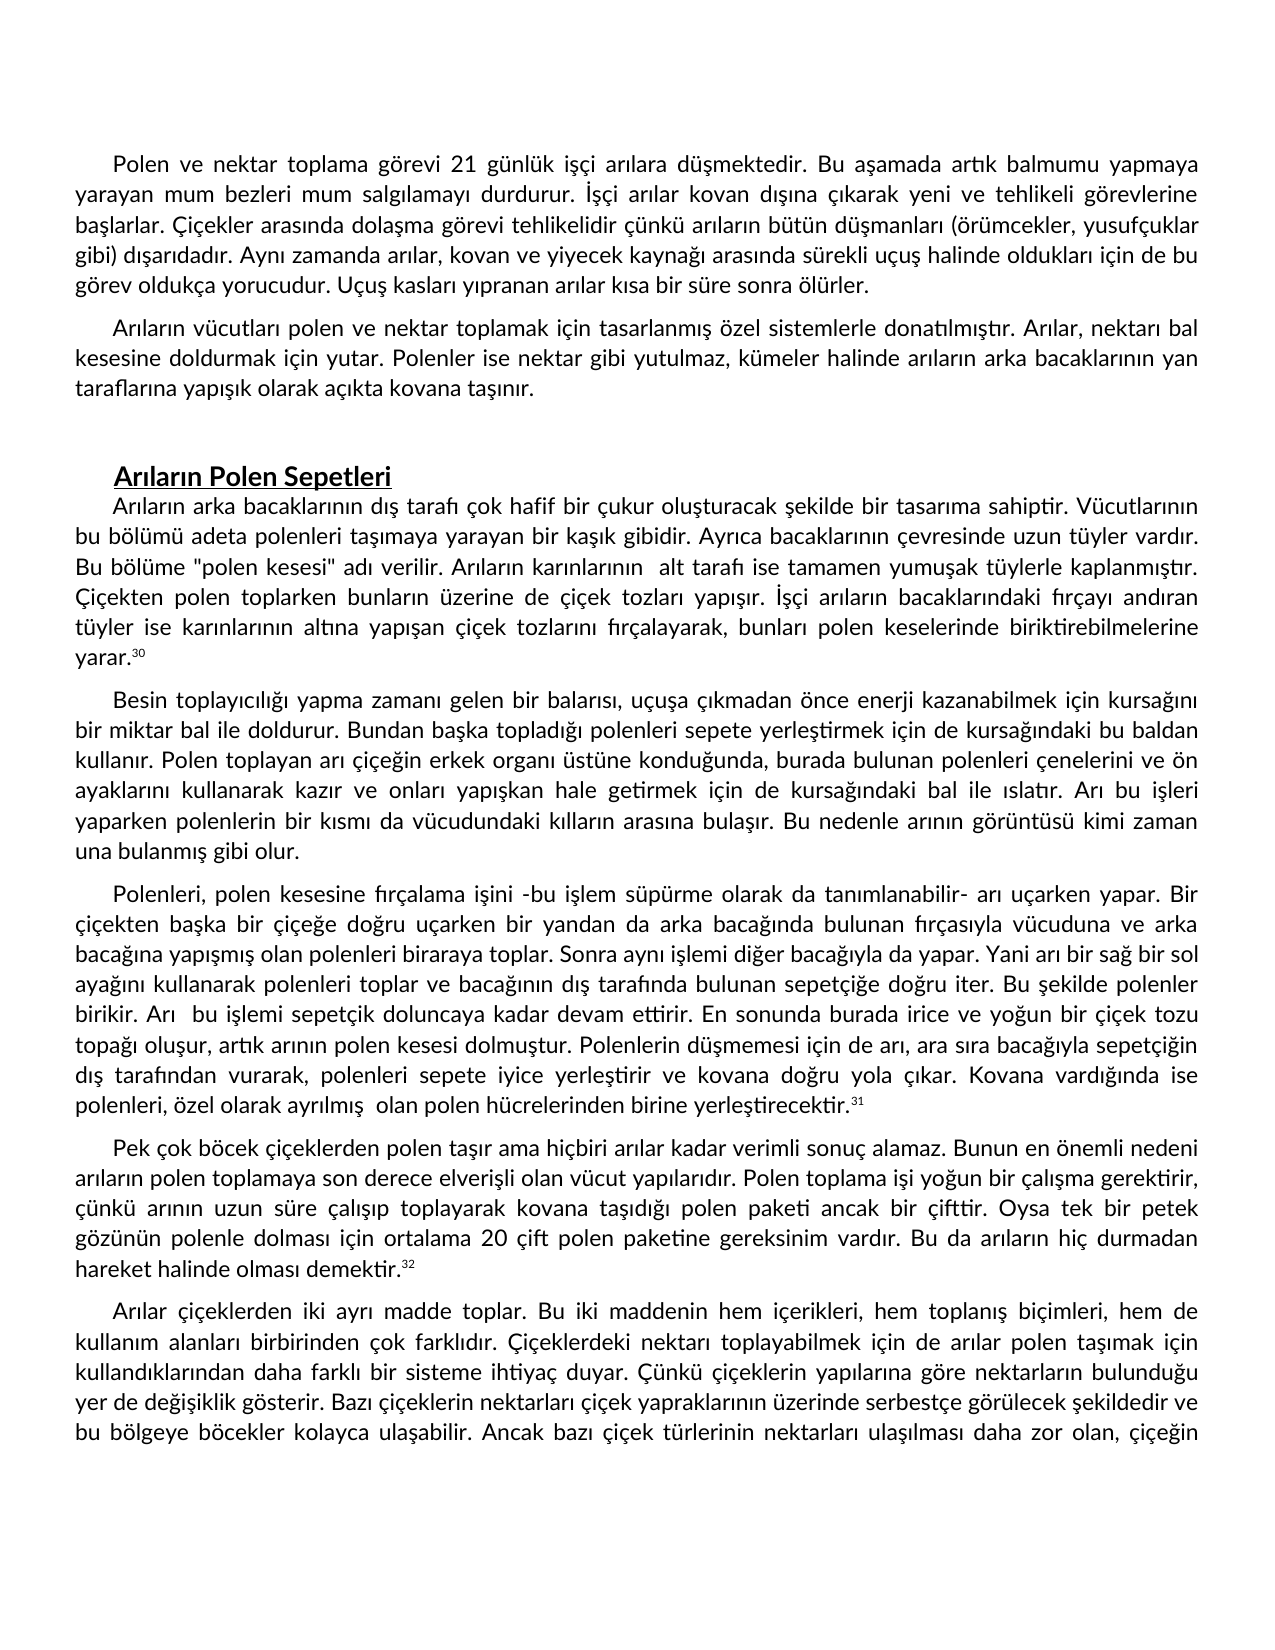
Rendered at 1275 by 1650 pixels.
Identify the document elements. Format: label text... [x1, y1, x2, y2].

text Polenleri, polen kesesine fırçalama işini -bu işlem süpürme olarak da tanımlanabilir- arı uçarken yapar. Bir çiçekten başka bir çiçeğe doğru uçarken bir yandan da arka bacağında bulunan fırçasıyla vücuduna ve arka bacağına yapışmış olan polenleri biraraya toplar. Sonra aynı işlemi diğer bacağıyla da yapar. Yani arı bir sağ bir sol ayağını kullanarak polenleri toplar ve bacağının dış tarafında bulunan sepetçiğe doğru iter. Bu şekilde polenler birikir. Arı bu işlemi sepetçik doluncaya kadar devam ettirir. En sonunda burada irice ve yoğun bir çiçek tozu topağı oluşur, artık arının polen kesesi dolmuştur. Polenlerin düşmemesi için de arı, ara sıra bacağıyla sepetçiğin dış tarafından vurarak, polenleri sepete iyice yerleştirir ve kovana doğru yola çıkar. Kovana vardığında ise polenleri, özel olarak ayrılmış olan polen hücrelerinden birine yerleştirecektir.31 [75, 879, 1200, 1118]
subtitle Arıların Polen Sepetleri [113, 459, 1200, 492]
text Arılar çiçeklerden iki ayrı madde toplar. Bu iki maddenin hem içerikleri, hem toplanış biçimleri, hem de kullanım alanları birbirinden çok farklıdır. Çiçeklerdeki nektarı toplayabilmek için de arılar polen taşımak için kullandıklarından daha farklı bir sisteme ihtiyaç duyar. Çünkü çiçeklerin yapılarına göre nektarların bulunduğu yer de değişiklik gösterir. Bazı çiçeklerin nektarları çiçek yapraklarının üzerinde serbestçe görülecek şekildedir ve bu bölgeye böcekler kolayca ulaşabilir. Ancak bazı çiçek türlerinin nektarları ulaşılması daha zor olan, çiçeğin [75, 1297, 1200, 1445]
text Arıların vücutları polen ve nektar toplamak için tasarlanmış özel sistemlerle donatılmıştır. Arılar, nektarı bal kesesine doldurmak için yutar. Polenler ise nektar gibi yutulmaz, kümeler halinde arıların arka bacaklarının yan taraflarına yapışık olarak açıkta kovana taşınır. [75, 313, 1200, 401]
text Arıların arka bacaklarının dış tarafı çok hafif bir çukur oluşturacak şekilde bir tasarıma sahiptir. Vücutlarının bu bölümü adeta polenleri taşımaya yarayan bir kaşık gibidir. Ayrıca bacaklarının çevresinde uzun tüyler vardır. Bu bölüme "polen kesesi" adı verilir. Arıların karınlarının alt tarafı ise tamamen yumuşak tüylerle kaplanmıştır. Çiçekten polen toplarken bunların üzerine de çiçek tozları yapışır. İşçi arıların bacaklarındaki fırçayı andıran tüyler ise karınlarının altına yapışan çiçek tozlarını fırçalayarak, bunları polen keselerinde biriktirebilmelerine yarar.30 [75, 492, 1200, 670]
text Polen ve nektar toplama görevi 21 günlük işçi arılara düşmektedir. Bu aşamada artık balmumu yapmaya yarayan mum bezleri mum salgılamayı durdurur. İşçi arılar kovan dışına çıkarak yeni ve tehlikeli görevlerine başlarlar. Çiçekler arasında dolaşma görevi tehlikelidir çünkü arıların bütün düşmanları (örümcekler, yusufçuklar gibi) dışarıdadır. Aynı zamanda arılar, kovan ve yiyecek kaynağı arasında sürekli uçuş halinde oldukları için de bu görev oldukça yorucudur. Uçuş kasları yıpranan arılar kısa bir süre sonra ölürler. [75, 150, 1200, 298]
text Pek çok böcek çiçeklerden polen taşır ama hiçbiri arılar kadar verimli sonuç alamaz. Bunun en önemli nedeni arıların polen toplamaya son derece elverişli olan vücut yapılarıdır. Polen toplama işi yoğun bir çalışma gerektirir, çünkü arının uzun süre çalışıp toplayarak kovana taşıdığı polen paketi ancak bir çifttir. Oysa tek bir petek gözünün polenle dolması için ortalama 20 çift polen paketine gereksinim vardır. Bu da arıların hiç durmadan hareket halinde olması demektir.32 [75, 1133, 1200, 1282]
text Besin toplayıcılığı yapma zamanı gelen bir balarısı, uçuşa çıkmadan önce enerji kazanabilmek için kursağını bir miktar bal ile doldurur. Bundan başka topladığı polenleri sepete yerleştirmek için de kursağındaki bu baldan kullanır. Polen toplayan arı çiçeğin erkek organı üstüne konduğunda, burada bulunan polenleri çenelerini ve ön ayaklarını kullanarak kazır ve onları yapışkan hale getirmek için de kursağındaki bal ile ıslatır. Arı bu işleri yaparken polenlerin bir kısmı da vücudundaki kılların arasına bulaşır. Bu nedenle arının görüntüsü kimi zaman una bulanmış gibi olur. [75, 686, 1200, 864]
